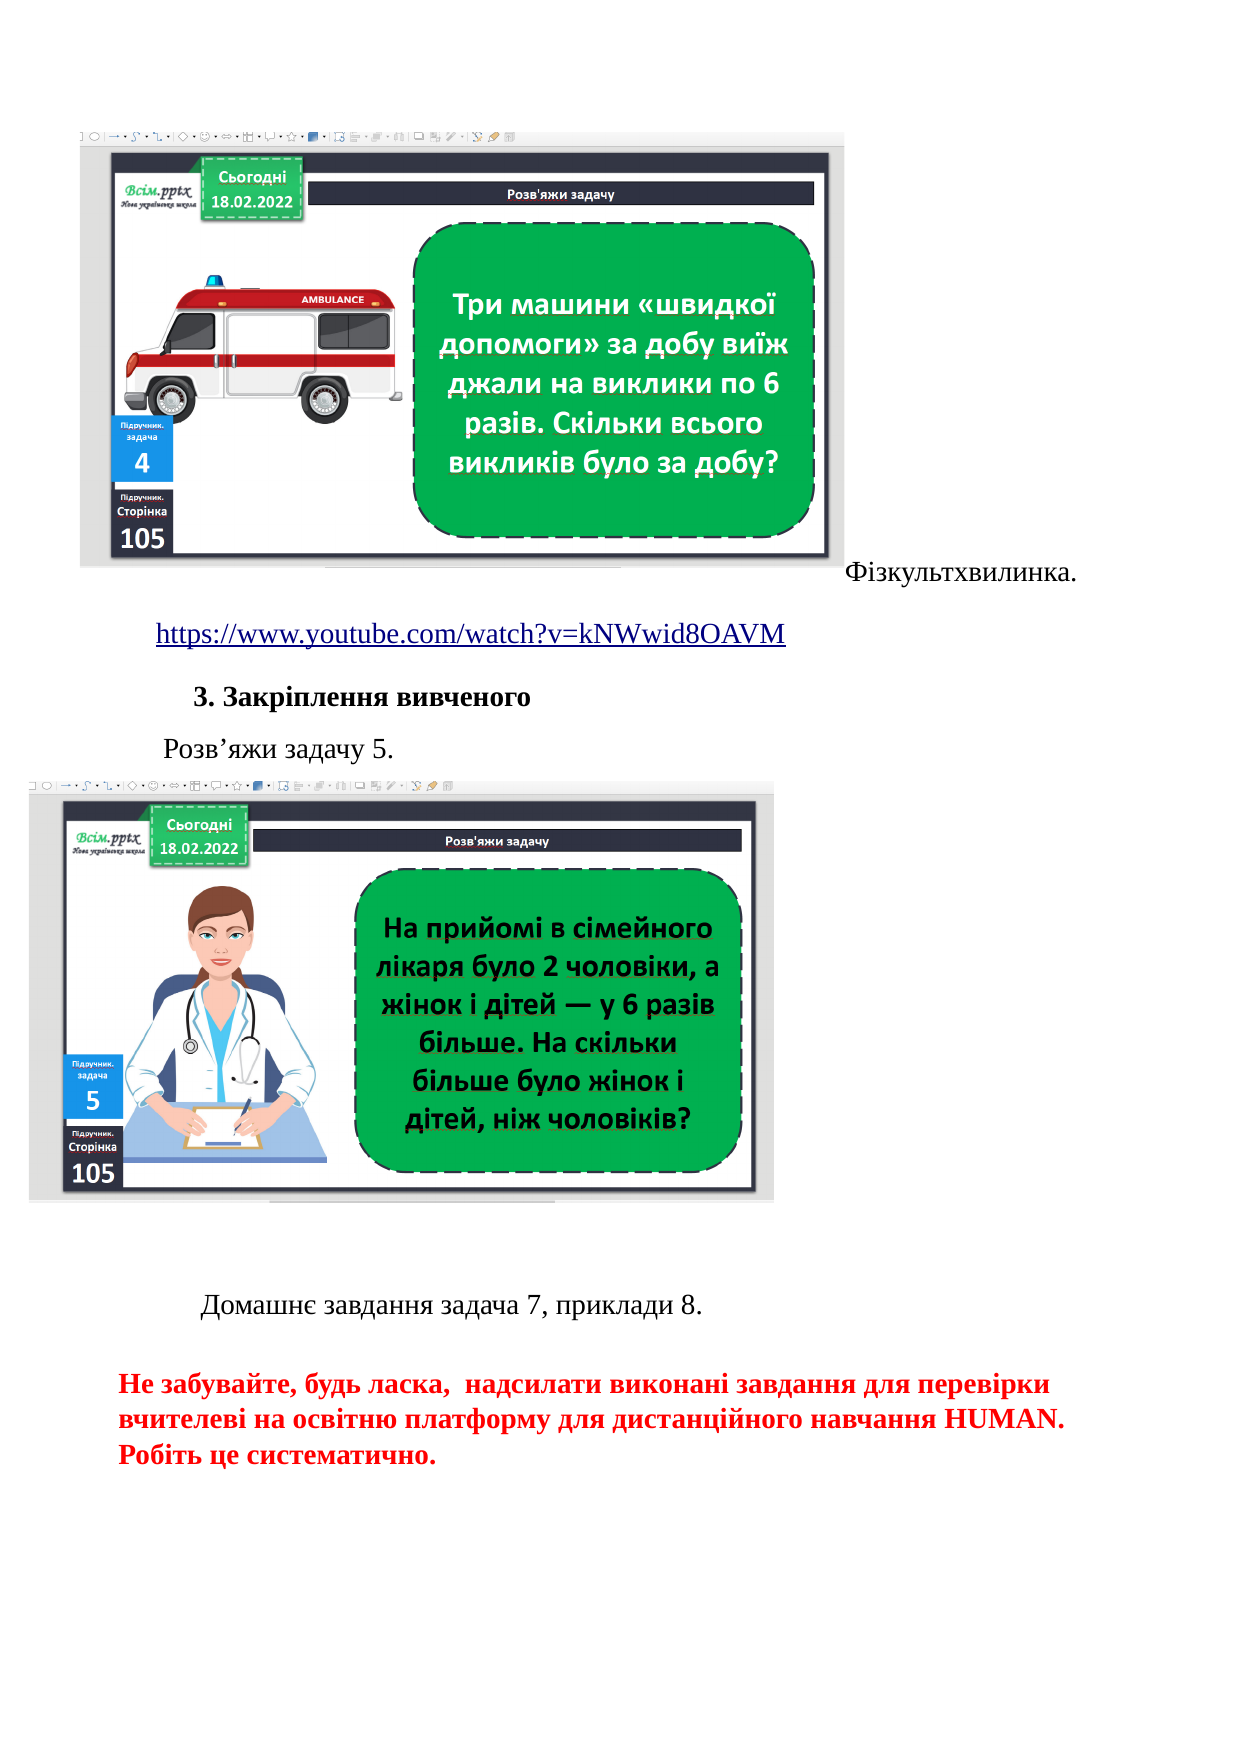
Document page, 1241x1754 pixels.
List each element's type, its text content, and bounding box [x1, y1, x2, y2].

text https://www.youtube.com/watch?v=kNWwid8OAVM [118, 616, 1122, 650]
picture [79, 132, 845, 568]
text Не забувайте, будь ласка, надсилати виконані завдання для перевірки вчителеві на освітню платформу для дистанційного навчання HUMAN. Робіть це систематично. [118, 1366, 1122, 1470]
list 3. Закріплення вивченого [156, 679, 1122, 712]
picture [28, 781, 774, 1203]
text Розв’яжи задачу 5. [156, 731, 1122, 764]
text Фізкультхвилинка. [118, 521, 1122, 588]
list Домашнє завдання задача 7, приклади 8. [193, 1287, 1122, 1320]
